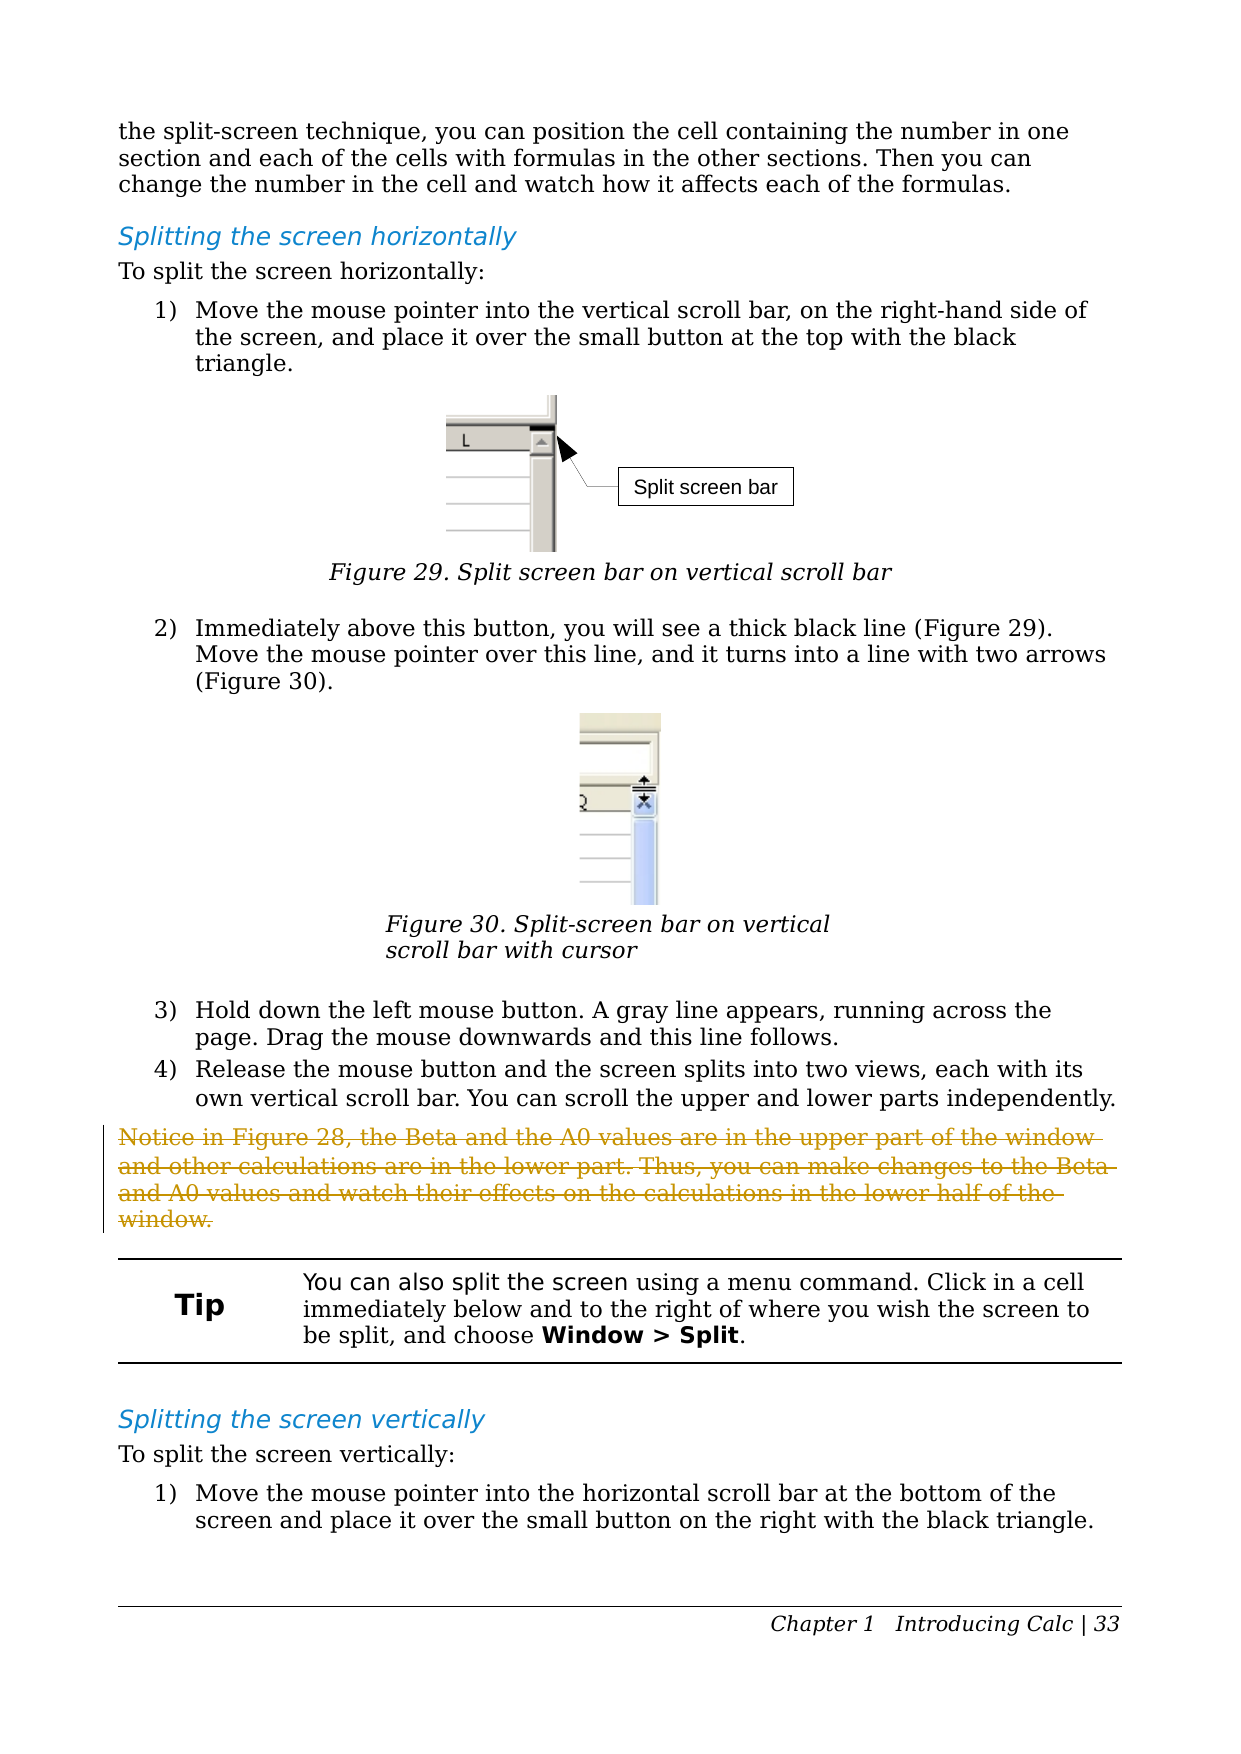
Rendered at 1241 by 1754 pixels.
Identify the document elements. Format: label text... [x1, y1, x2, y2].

picture [446, 395, 557, 552]
text To split the screen horizontally: [118, 258, 1122, 285]
list Release the mouse button and the screen splits into two views, each with its own vertical scroll bar. You can scroll the upper and lower parts independently. [177, 1057, 1122, 1112]
list Move the mouse pointer into the vertical scroll bar, on the right-hand side of the screen, and place it over the small button at the top with the black triangle. [177, 297, 1122, 377]
list Hold down the left mouse button. A gray line appears, running across the page. Drag the mouse downwards and this line follows. [177, 997, 1122, 1050]
table_header You can also split the screen using a menu command. Click in a cell immediately below and to the right of where you wish the screen to be split, and choose Window > Split. [281, 1260, 1122, 1362]
text Figure 29. Split screen bar on vertical scroll bar [329, 559, 911, 585]
subtitle Splitting the screen horizontally [118, 222, 1122, 252]
text the split-screen technique, you can position the cell containing the number in one section and each of the cells with formulas in the other sections. Then you can change the number in the cell and watch how it affects each of the formulas. [118, 118, 1122, 198]
subtitle Splitting the screen vertically [118, 1406, 1122, 1435]
list Move the mouse pointer into the horizontal scroll bar at the bottom of the screen and place it over the small button on the right with the black triangle. [177, 1480, 1122, 1534]
picture [579, 713, 661, 905]
text Figure 30. Split-screen bar on vertical scroll bar with cursor [386, 911, 855, 964]
list Immediately above this button, you will see a thick black line (Figure 29). Move the mouse pointer over this line, and it turns into a line with two arrows (Figure 30). [177, 615, 1122, 695]
text To split the screen vertically: [118, 1441, 1122, 1468]
table_header Tip [118, 1260, 281, 1362]
